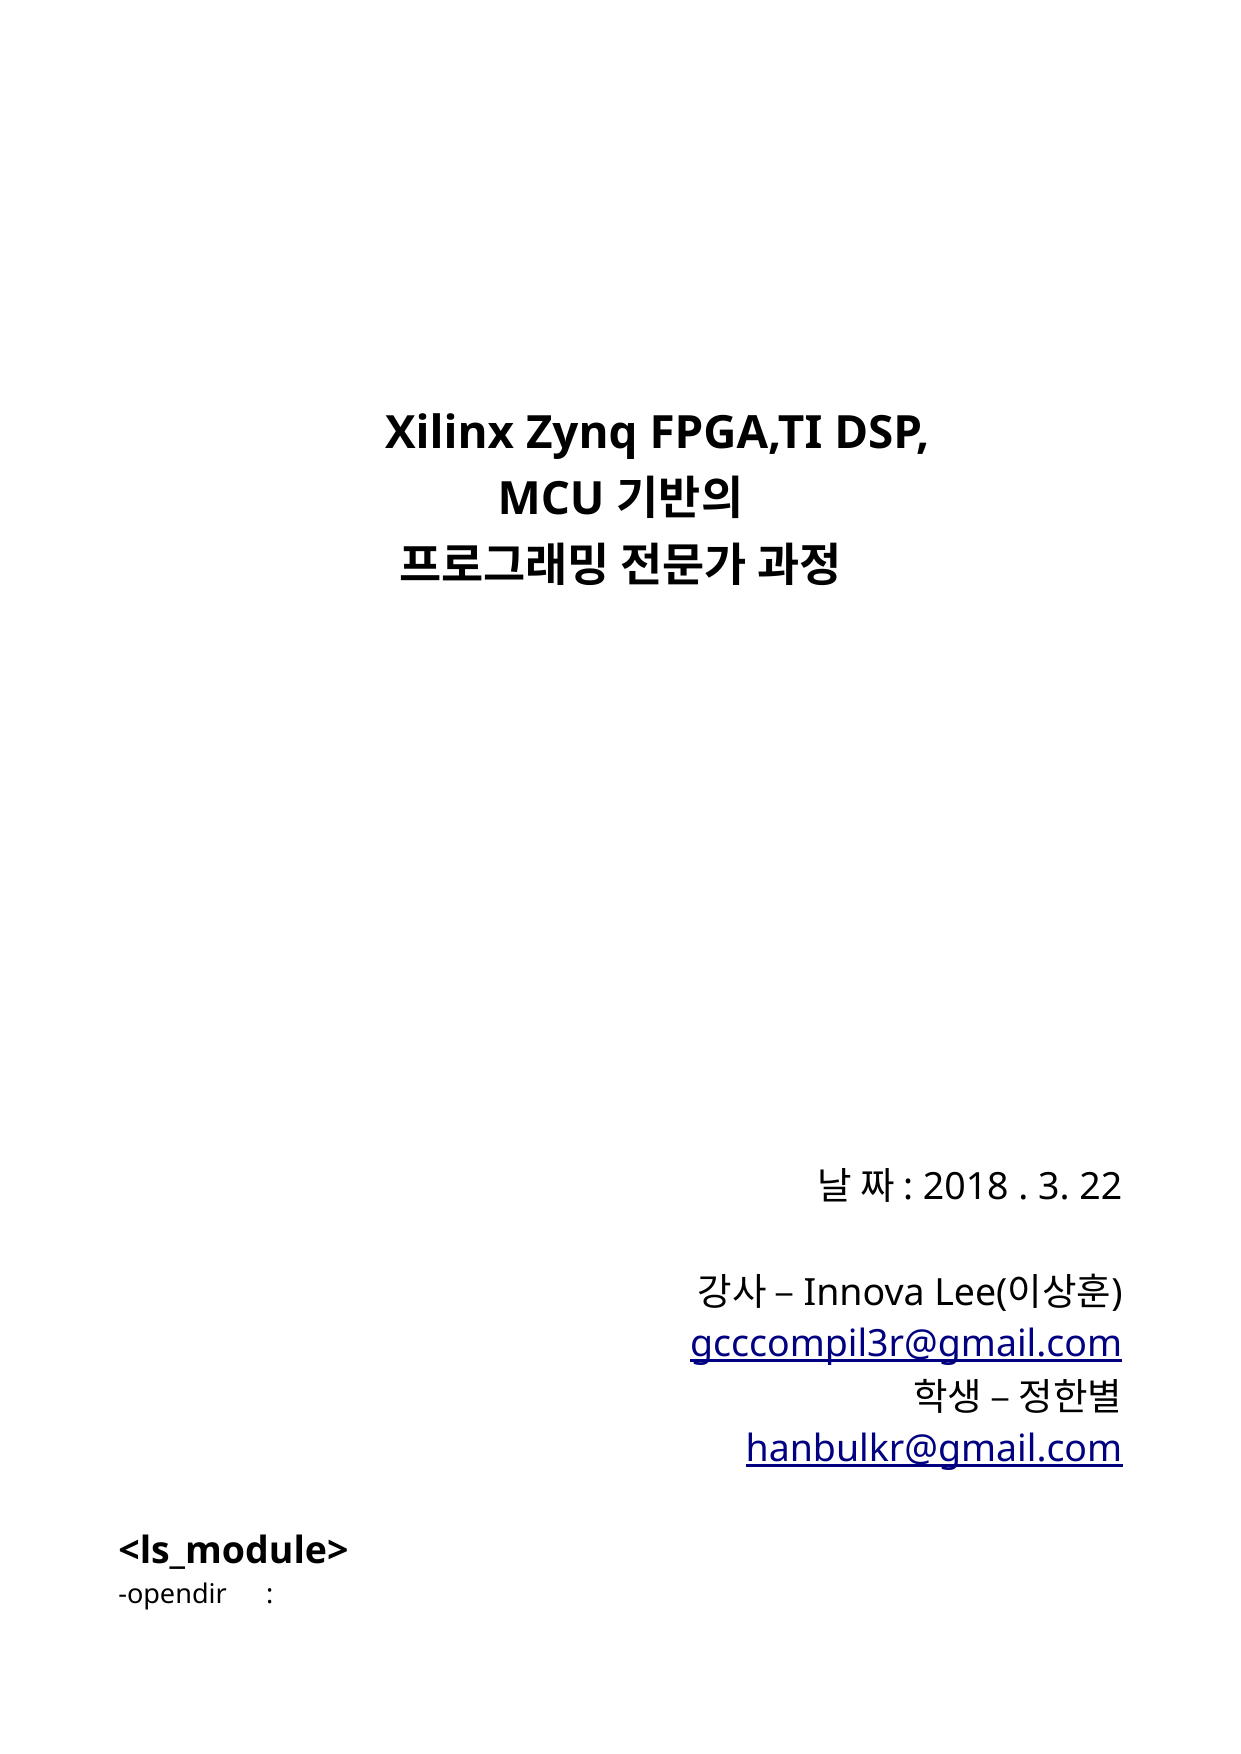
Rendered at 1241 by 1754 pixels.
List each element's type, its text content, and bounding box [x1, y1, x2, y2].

text hanbulkr@gmail.com [118, 1421, 1122, 1472]
text 강사 – Innova Lee(이상훈) [118, 1261, 1122, 1316]
text Xilinx Zynq FPGA,TI DSP, [118, 399, 1122, 462]
text 프로그래밍 전문가 과정 [118, 528, 1122, 594]
text -opendir : [118, 1574, 1122, 1611]
text gcccompil3r@gmail.com [118, 1316, 1122, 1367]
text 학생 – 정한별 [118, 1367, 1122, 1421]
text MCU 기반의 [118, 462, 1122, 528]
text 날 짜 : 2018 . 3. 22 [118, 1156, 1122, 1210]
text <ls_module> [118, 1523, 1122, 1574]
